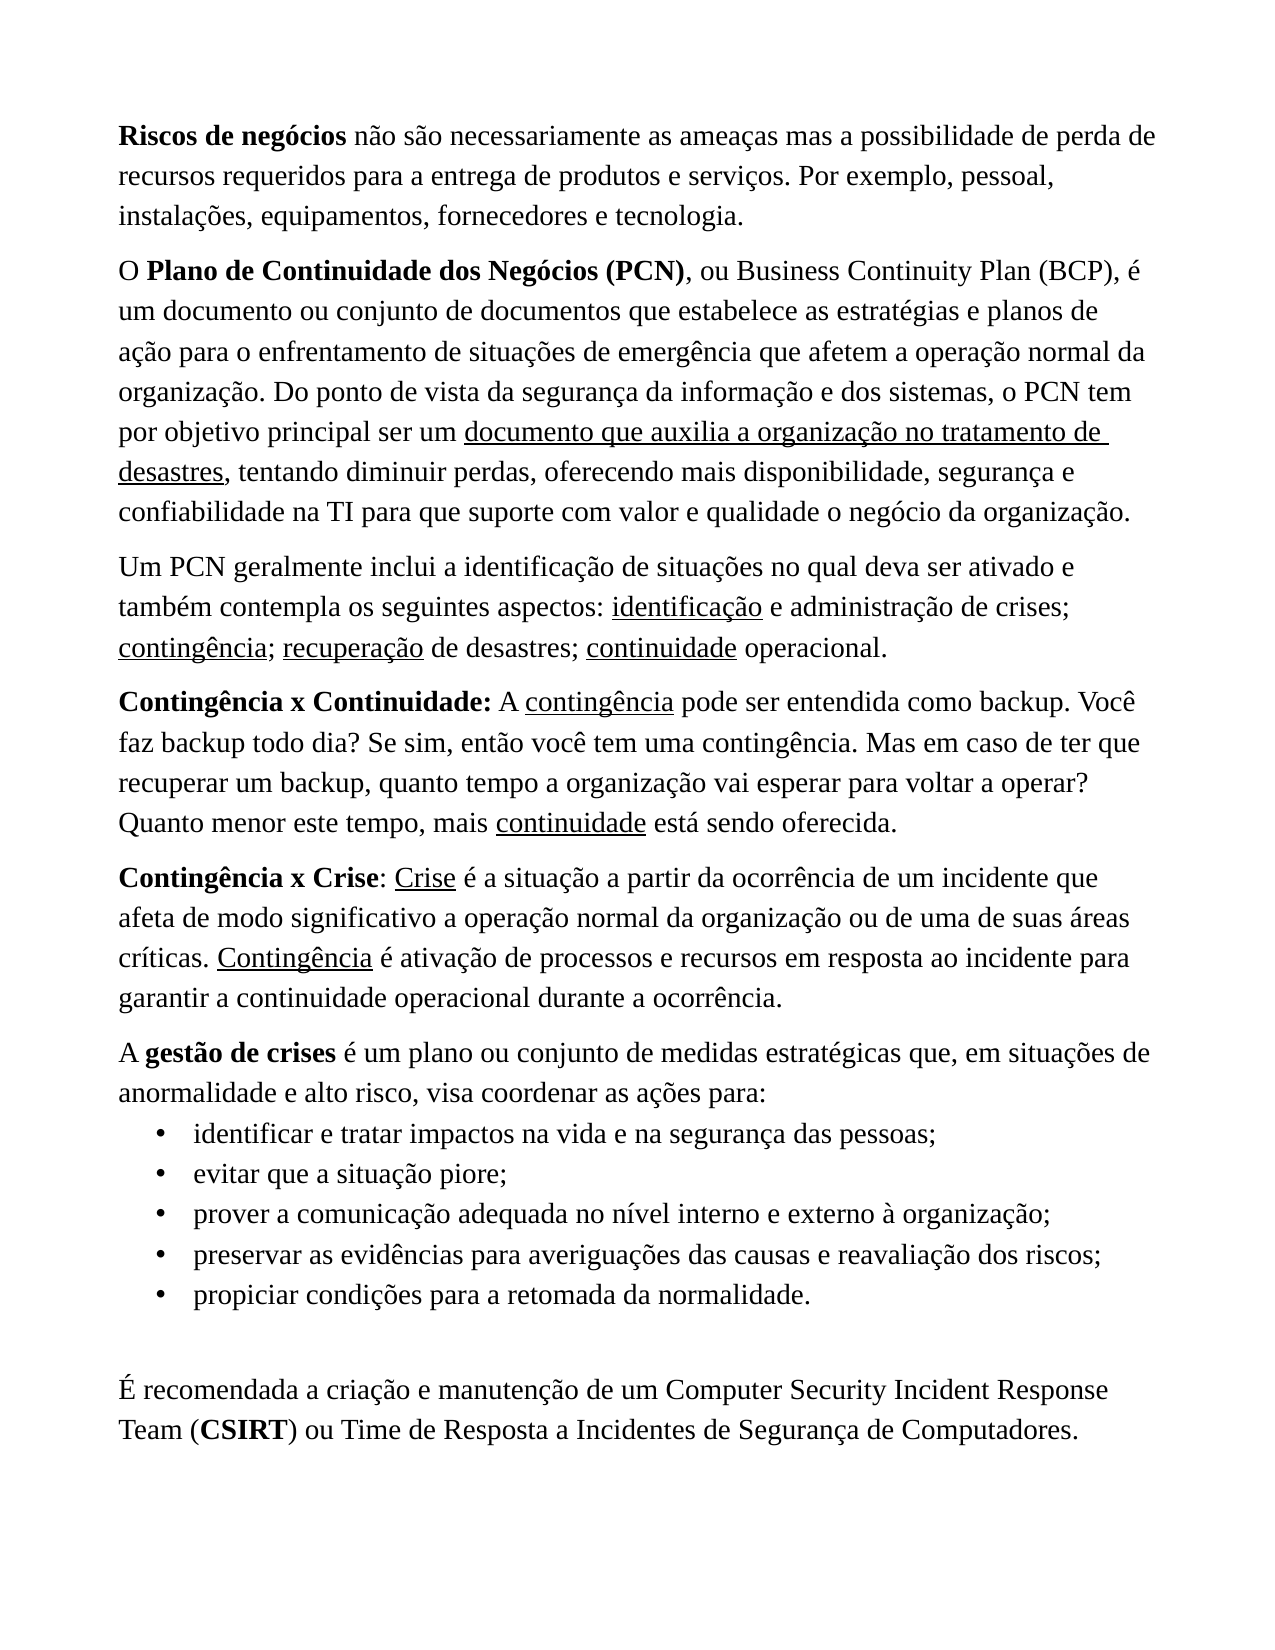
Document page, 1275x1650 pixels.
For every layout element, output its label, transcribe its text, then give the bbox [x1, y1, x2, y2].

text O Plano de Continuidade dos Negócios (PCN), ou Business Continuity Plan (BCP), é um documento ou conjunto de documentos que estabelece as estratégias e planos de ação para o enfrentamento de situações de emergência que afetem a operação normal da organização. Do ponto de vista da segurança da informação e dos sistemas, o PCN tem por objetivo principal ser um documento que auxilia a organização no tratamento de desastres, tentando diminuir perdas, oferecendo mais disponibilidade, segurança e confiabilidade na TI para que suporte com valor e qualidade o negócio da organização. [118, 253, 1157, 528]
text É recomendada a criação e manutenção de um Computer Security Incident Response Team (CSIRT) ou Time de Resposta a Incidentes de Segurança de Computadores. [118, 1372, 1157, 1446]
text Riscos de negócios não são necessariamente as ameaças mas a possibilidade de perda de recursos requeridos para a entrega de produtos e serviços. Por exemplo, pessoal, instalações, equipamentos, fornecedores e tecnologia. [118, 118, 1157, 232]
list propiciar condições para a retomada da normalidade. [156, 1277, 1157, 1311]
text Contingência x Continuidade: A contingência pode ser entendida como backup. Você faz backup todo dia? Se sim, então você tem uma contingência. Mas em caso de ter que recuperar um backup, quanto tempo a organização vai esperar para voltar a operar? Quanto menor este tempo, mais continuidade está sendo oferecida. [118, 684, 1157, 839]
list evitar que a situação piore; [156, 1156, 1157, 1190]
text A gestão de crises é um plano ou conjunto de medidas estratégicas que, em situações de anormalidade e alto risco, visa coordenar as ações para: [118, 1035, 1157, 1109]
list identificar e tratar impactos na vida e na segurança das pessoas; [156, 1116, 1157, 1149]
text Um PCN geralmente inclui a identificação de situações no qual deva ser ativado e também contempla os seguintes aspectos: identificação e administração de crises; contingência; recuperação de desastres; continuidade operacional. [118, 549, 1157, 663]
text Contingência x Crise: Crise é a situação a partir da ocorrência de um incidente que afeta de modo significativo a operação normal da organização ou de uma de suas áreas críticas. Contingência é ativação de processos e recursos em resposta ao incidente para garantir a continuidade operacional durante a ocorrência. [118, 860, 1157, 1014]
list preservar as evidências para averiguações das causas e reavaliação dos riscos; [156, 1237, 1157, 1270]
list prover a comunicação adequada no nível interno e externo à organização; [156, 1196, 1157, 1230]
